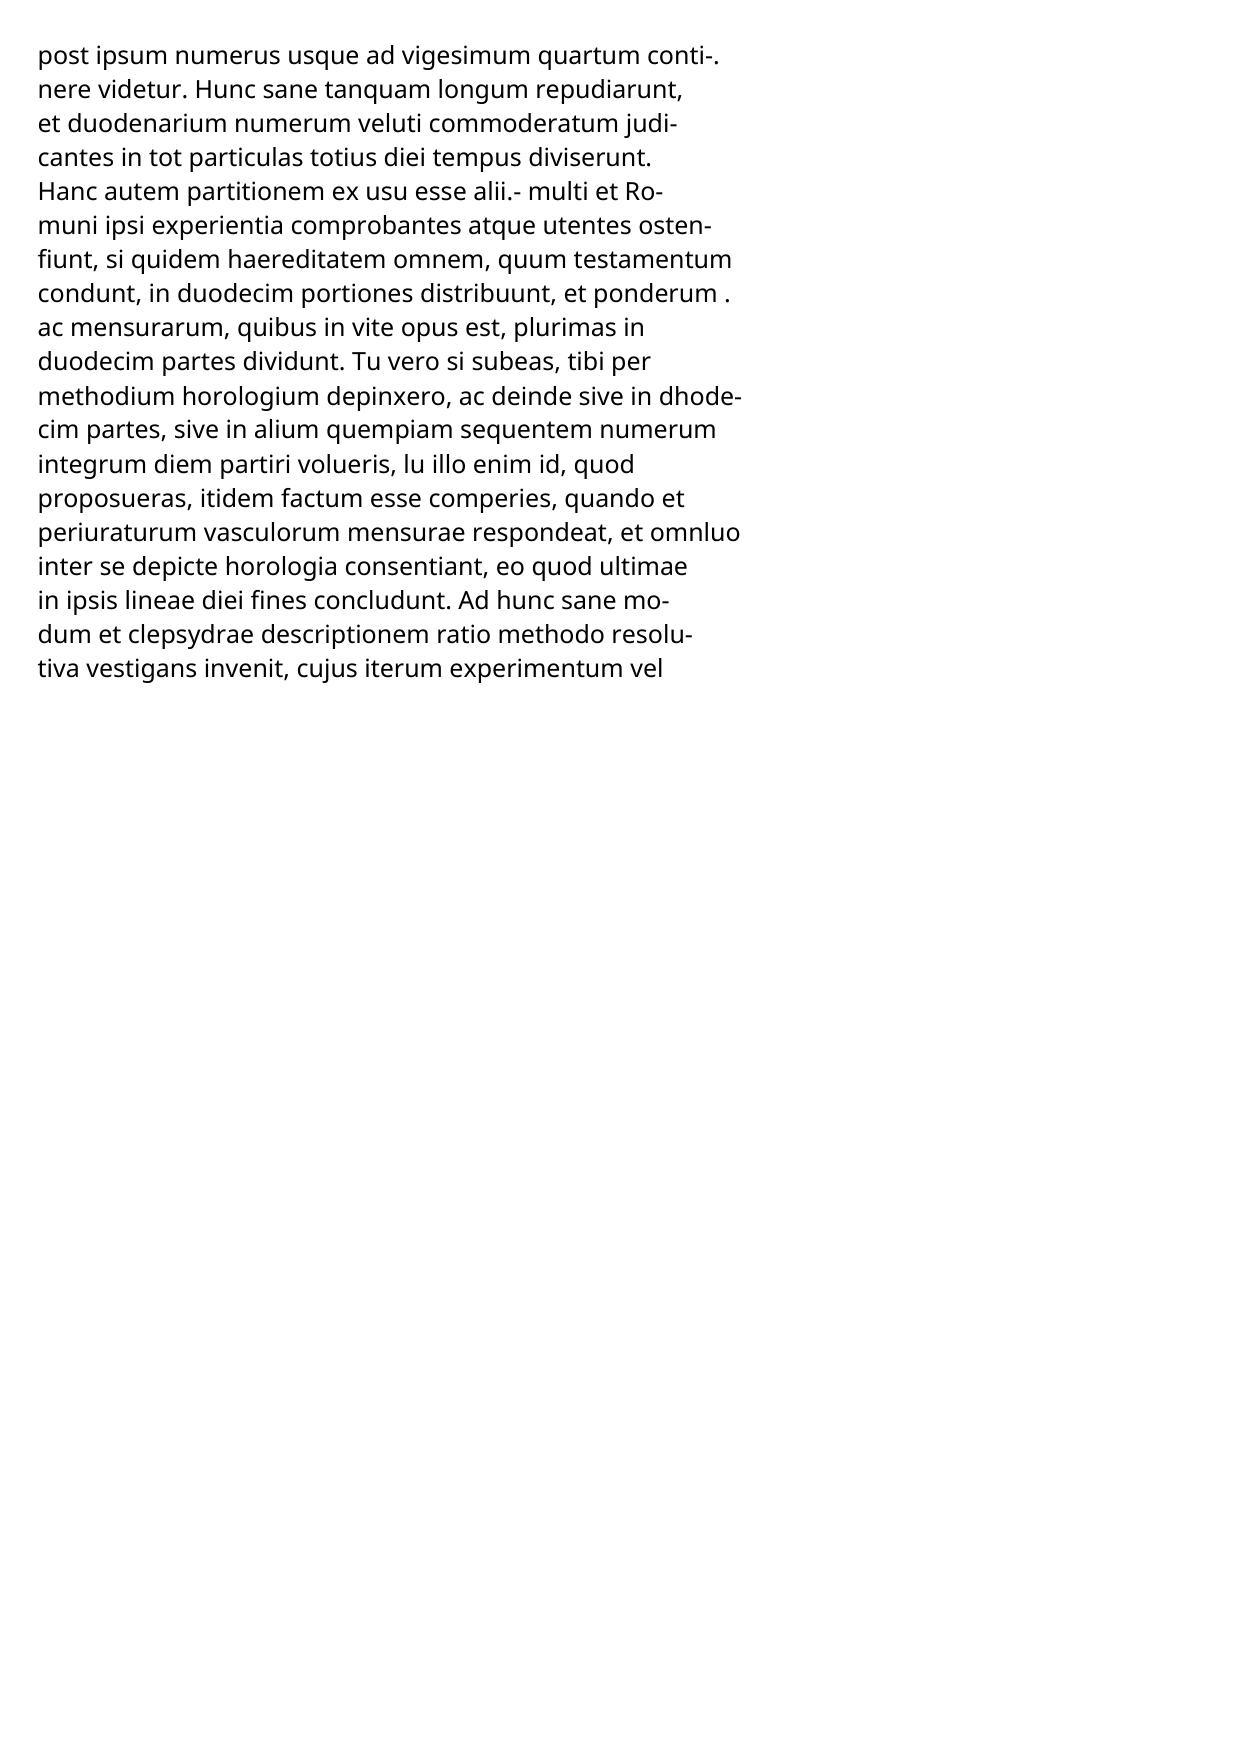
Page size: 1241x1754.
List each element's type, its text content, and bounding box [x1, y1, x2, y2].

text post ipsum numerus usque ad vigesimum quartum conti-. nere videtur. Hunc sane tanquam longum repudiarunt, et duodenarium numerum veluti commoderatum judi- cantes in tot particulas totius diei tempus diviserunt. Hanc autem partitionem ex usu esse alii.- multi et Ro- muni ipsi experientia comprobantes atque utentes osten- fiunt, si quidem haereditatem omnem, quum testamentum condunt, in duodecim portiones distribuunt, et ponderum . ac mensurarum, quibus in vite opus est, plurimas in duodecim partes dividunt. Tu vero si subeas, tibi per methodium horologium depinxero, ac deinde sive in dhode- cim partes, sive in alium quempiam sequentem numerum integrum diem partiri volueris, lu illo enim id, quod proposueras, itidem factum esse comperies, quando et periuraturum vasculorum mensurae respondeat, et omnluo inter se depicte horologia consentiant, eo quod ultimae in ipsis lineae diei fines concludunt. Ad hunc sane mo- dum et clepsydrae descriptionem ratio methodo resolu- tiva vestigans invenit, cujus iterum experimentum vel [37, 37, 1203, 685]
